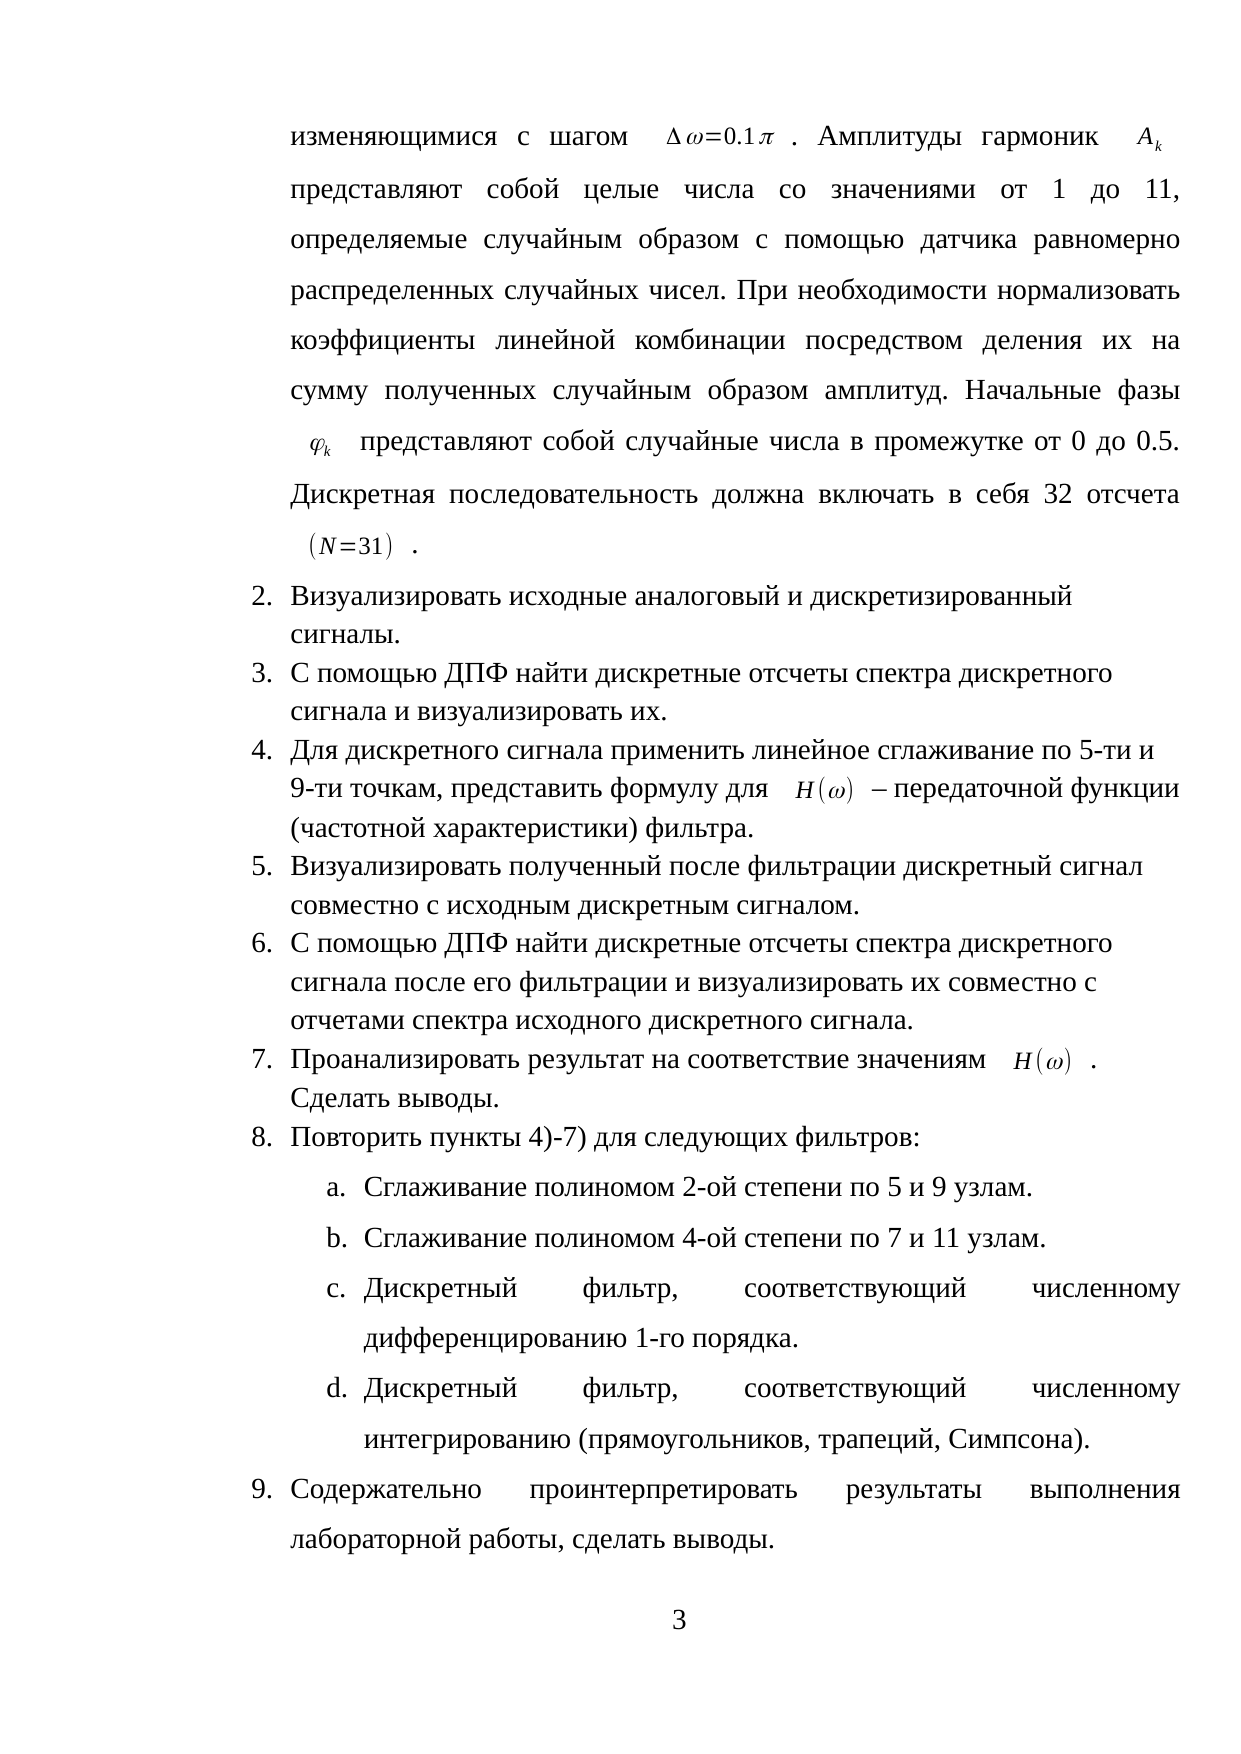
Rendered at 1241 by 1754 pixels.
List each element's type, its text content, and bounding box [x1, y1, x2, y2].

list С помощью ДПФ найти дискретные отсчеты спектра дискретного сигнала и визуализировать их. [251, 655, 1181, 727]
list Содержательно проинтерпретировать результаты выполнения лабораторной работы, сделать выводы. [251, 1471, 1181, 1555]
list Сглаживание полиномом 2-ой степени по 5 и 9 узлам. [326, 1169, 1181, 1203]
list Дискретный фильтр, соответствующий численному интегрированию (прямоугольников, трапеций, Симпсона). [326, 1371, 1181, 1454]
list Сглаживание полиномом 4-ой степени по 7 и 11 узлам. [326, 1220, 1181, 1253]
list Сформировать дискретный сигнал посредством дискретизации с шагом непрерывного сигнала, представляющего собой линейную комбинацию косинусоид вида . Частота каждой из гармоник не должна превышать . Всего одиннадцать гармоник с упорядоченными по возрастанию частотами от до , изменяющимися с шагом . Амплитуды гармоник представляют собой целые числа со значениями от 1 до 11, определяемые случайным образом с помощью датчика равномерно распределенных случайных чисел. При необходимости нормализовать коэффициенты линейной комбинации посредством деления их на сумму полученных случайным образом амплитуд. Начальные фазы представляют собой случайные числа в промежутке от 0 до 0.5. Дискретная последовательность должна включать в себя 32 отсчета . [251, 118, 1181, 561]
list Для дискретного сигнала применить линейное сглаживание по 5-ти и 9-ти точкам, представить формулу для – передаточной функции (частотной характеристики) фильтра. [251, 732, 1181, 843]
list Визуализировать исходные аналоговый и дискретизированный сигналы. [251, 578, 1181, 650]
list Визуализировать полученный после фильтрации дискретный сигнал совместно с исходным дискретным сигналом. [251, 848, 1181, 920]
list Повторить пункты 4)-7) для следующих фильтров: [251, 1119, 1181, 1153]
list Дискретный фильтр, соответствующий численному дифференцированию 1-го порядка. [326, 1270, 1181, 1354]
list С помощью ДПФ найти дискретные отсчеты спектра дискретного сигнала после его фильтрации и визуализировать их совместно с отчетами спектра исходного дискретного сигнала. [251, 925, 1181, 1036]
list Проанализировать результат на соответствие значениям . Сделать выводы. [251, 1041, 1181, 1114]
